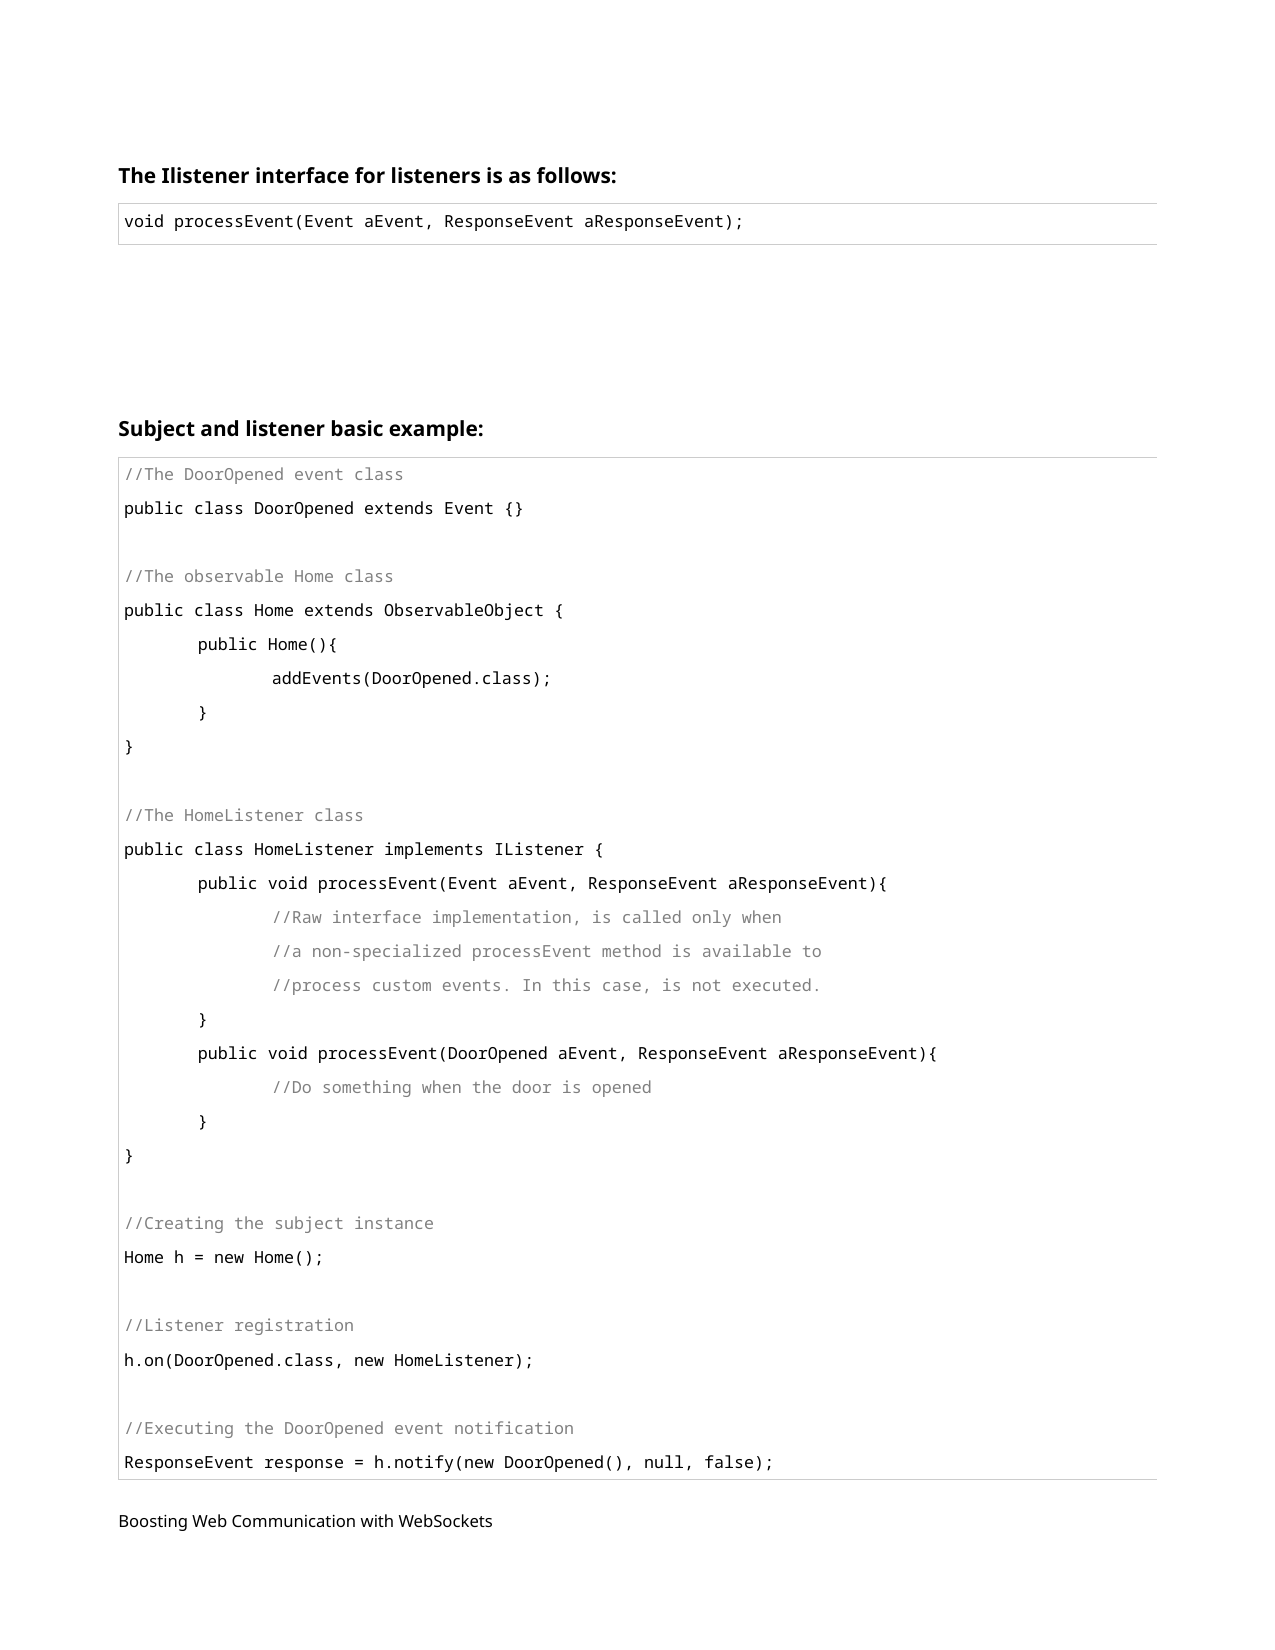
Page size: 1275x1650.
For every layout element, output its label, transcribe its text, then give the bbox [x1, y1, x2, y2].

table_header //The DoorOpened event class public class DoorOpened extends Event {} //The observable Home class public class Home extends ObservableObject { public Home(){ addEvents(DoorOpened.class); } } //The HomeListener class public class HomeListener implements IListener { public void processEvent(Event aEvent, ResponseEvent aResponseEvent){ //Raw interface implementation, is called only when //a non-specialized processEvent method is available to //process custom events. In this case, is not executed. } public void processEvent(DoorOpened aEvent, ResponseEvent aResponseEvent){ //Do something when the door is opened } } //Creating the subject instance Home h = new Home(); //Listener registration h.on(DoorOpened.class, new HomeListener); //Executing the DoorOpened event notification ResponseEvent response = h.notify(new DoorOpened(), null, false); [119, 458, 1157, 1479]
text The Ilistener interface for listeners is as follows: [118, 161, 1157, 189]
text Subject and listener basic example: [118, 414, 1157, 442]
table_header void processEvent(Event aEvent, ResponseEvent aResponseEvent); [119, 204, 1157, 243]
